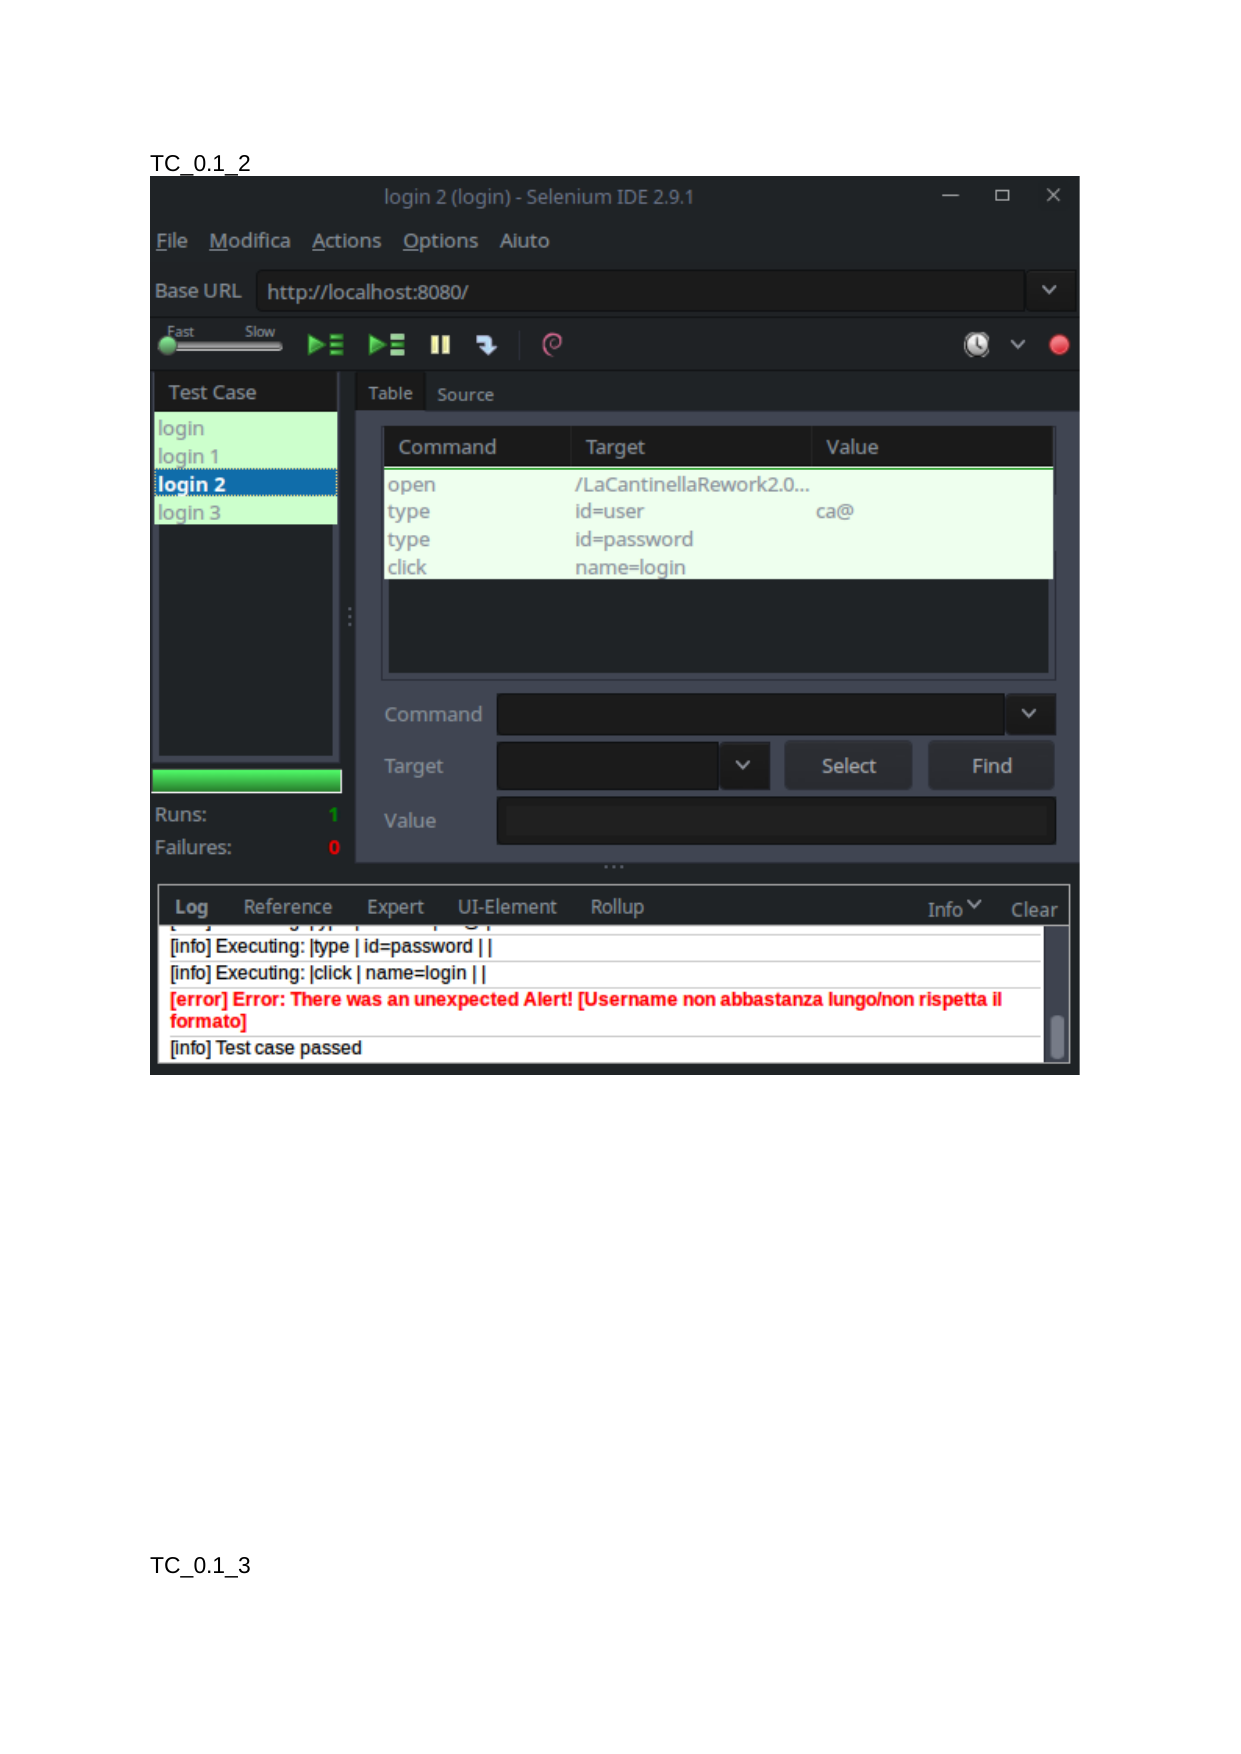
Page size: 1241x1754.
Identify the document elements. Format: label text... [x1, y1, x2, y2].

picture [150, 176, 1080, 1075]
text TC_0.1_2 [150, 150, 1090, 176]
text TC_0.1_3 [150, 1552, 1090, 1578]
